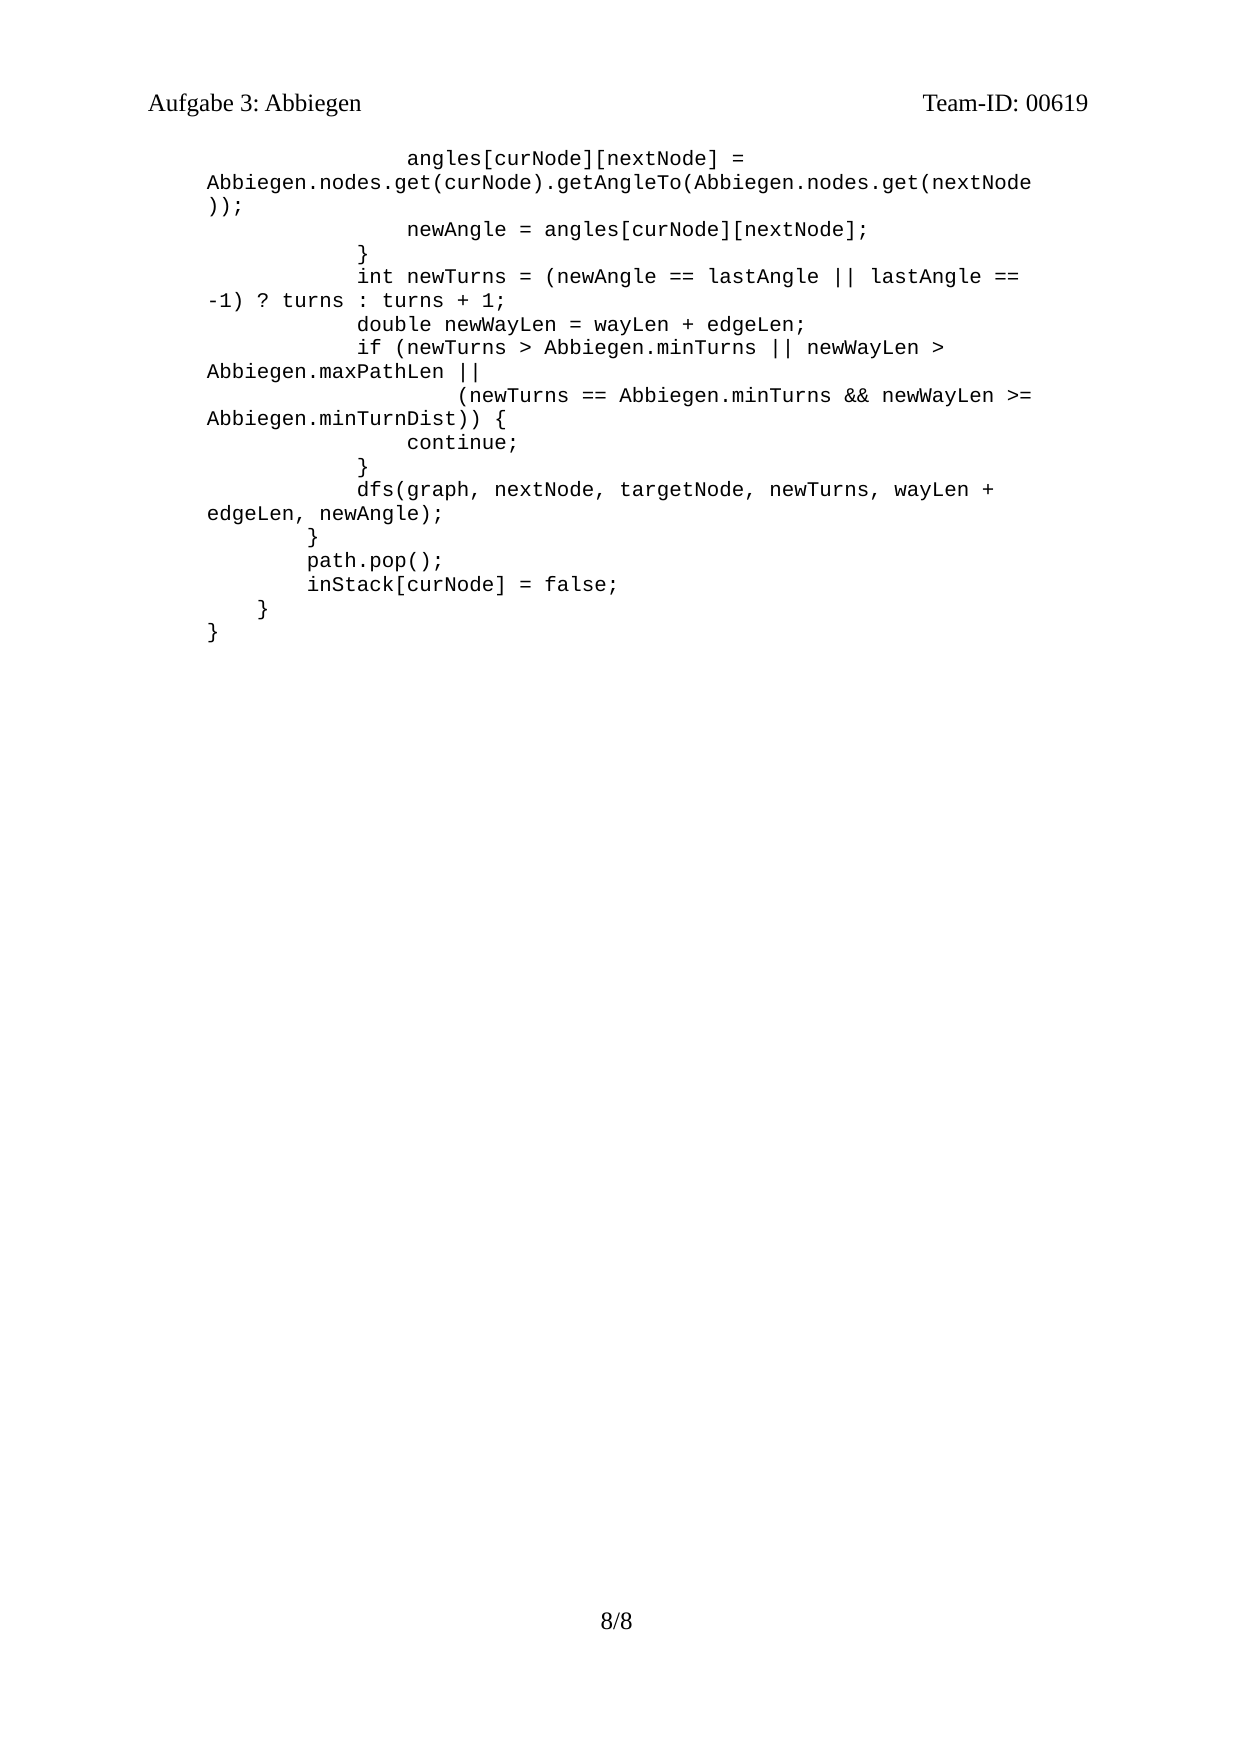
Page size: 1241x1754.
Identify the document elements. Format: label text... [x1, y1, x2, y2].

text } [207, 243, 1033, 266]
text } [207, 527, 1033, 550]
text angles[curNode][nextNode] = Abbiegen.nodes.get(curNode).getAngleTo(Abbiegen.nodes.get(nextNode)); [207, 148, 1033, 219]
text if (newTurns > Abbiegen.minTurns || newWayLen > Abbiegen.maxPathLen || [207, 337, 1033, 385]
text } [207, 621, 1033, 645]
text continue; [207, 432, 1033, 456]
text newAngle = angles[curNode][nextNode]; [207, 219, 1033, 243]
text double newWayLen = wayLen + edgeLen; [207, 314, 1033, 337]
text } [207, 597, 1033, 621]
text (newTurns == Abbiegen.minTurns && newWayLen >= Abbiegen.minTurnDist)) { [207, 385, 1033, 432]
text } [207, 456, 1033, 479]
text path.pop(); [207, 550, 1033, 574]
text inStack[curNode] = false; [207, 574, 1033, 597]
text int newTurns = (newAngle == lastAngle || lastAngle == -1) ? turns : turns + 1; [207, 266, 1033, 314]
text dfs(graph, nextNode, targetNode, newTurns, wayLen + edgeLen, newAngle); [207, 479, 1033, 527]
